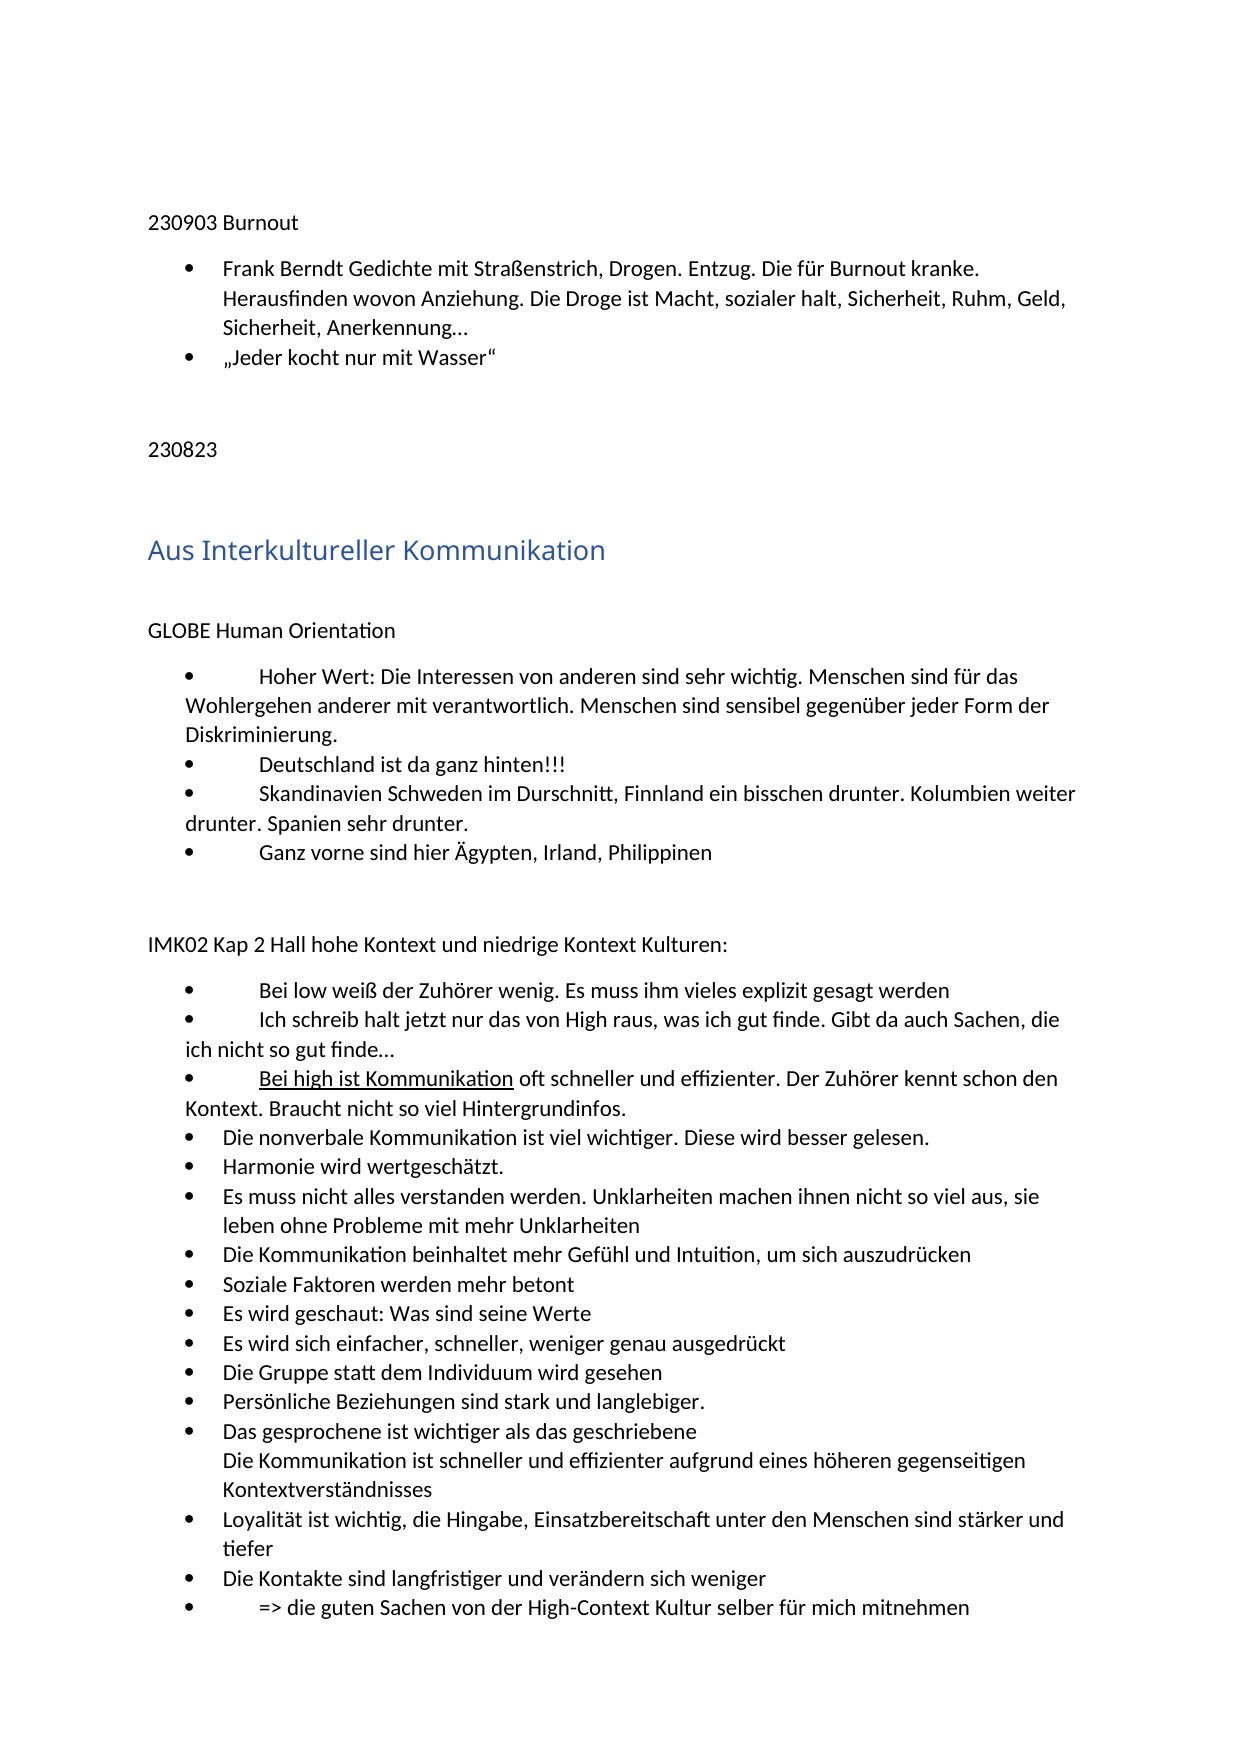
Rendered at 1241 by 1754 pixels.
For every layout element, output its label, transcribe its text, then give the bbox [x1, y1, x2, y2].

list Frank Berndt Gedichte mit Straßenstrich, Drogen. Entzug. Die für Burnout kranke. Herausfinden wovon Anziehung. Die Droge ist Macht, sozialer halt, Sicherheit, Ruhm, Geld, Sicherheit, Anerkennung… [185, 254, 1093, 341]
subtitle Aus Interkultureller Kommunikation [148, 531, 1093, 568]
list => die guten Sachen von der High-Context Kultur selber für mich mitnehmen [185, 1593, 1093, 1621]
list Deutschland ist da ganz hinten!!! [185, 750, 1093, 778]
text IMK02 Kap 2 Hall hohe Kontext und niedrige Kontext Kulturen: [148, 930, 1093, 958]
list Die Kontakte sind langfristiger und verändern sich weniger [185, 1564, 1093, 1592]
list Es wird sich einfacher, schneller, weniger genau ausgedrückt [185, 1329, 1093, 1357]
list Skandinavien Schweden im Durschnitt, Finnland ein bisschen drunter. Kolumbien weiter drunter. Spanien sehr drunter. [185, 779, 1093, 837]
list Persönliche Beziehungen sind stark und langlebiger. [185, 1387, 1093, 1415]
list Die Kommunikation ist schneller und effizienter aufgrund eines höheren gegenseitigen Kontextverständnisses [223, 1446, 1093, 1503]
text GLOBE Human Orientation [148, 616, 1093, 644]
list Bei high ist Kommunikation oft schneller und effizienter. Der Zuhörer kennt schon den Kontext. Braucht nicht so viel Hintergrundinfos. [185, 1064, 1093, 1122]
list Ganz vorne sind hier Ägypten, Irland, Philippinen [185, 838, 1093, 866]
list Die Kommunikation beinhaltet mehr Gefühl und Intuition, um sich auszudrücken [185, 1241, 1093, 1268]
list Bei low weiß der Zuhörer wenig. Es muss ihm vieles explizit gesagt werden [185, 976, 1093, 1004]
list Das gesprochene ist wichtiger als das geschriebene [185, 1417, 1093, 1445]
list Hoher Wert: Die Interessen von anderen sind sehr wichtig. Menschen sind für das Wohlergehen anderer mit verantwortlich. Menschen sind sensibel gegenüber jeder Form der Diskriminierung. [185, 662, 1093, 748]
list Es wird geschaut: Was sind seine Werte [185, 1299, 1093, 1327]
text 230823 [148, 435, 1093, 463]
list Die Gruppe statt dem Individuum wird gesehen [185, 1358, 1093, 1386]
list Ich schreib halt jetzt nur das von High raus, was ich gut finde. Gibt da auch Sachen, die ich nicht so gut finde… [185, 1006, 1093, 1063]
text 230903 Burnout [148, 208, 1093, 237]
list Harmonie wird wertgeschätzt. [185, 1152, 1093, 1180]
list Loyalität ist wichtig, die Hingabe, Einsatzbereitschaft unter den Menschen sind stärker und tiefer [185, 1505, 1093, 1562]
list Soziale Faktoren werden mehr betont [185, 1270, 1093, 1298]
list Die nonverbale Kommunikation ist viel wichtiger. Diese wird besser gelesen. [185, 1123, 1093, 1151]
list Es muss nicht alles verstanden werden. Unklarheiten machen ihnen nicht so viel aus, sie leben ohne Probleme mit mehr Unklarheiten [185, 1182, 1093, 1239]
list „Jeder kocht nur mit Wasser“ [185, 343, 1093, 371]
